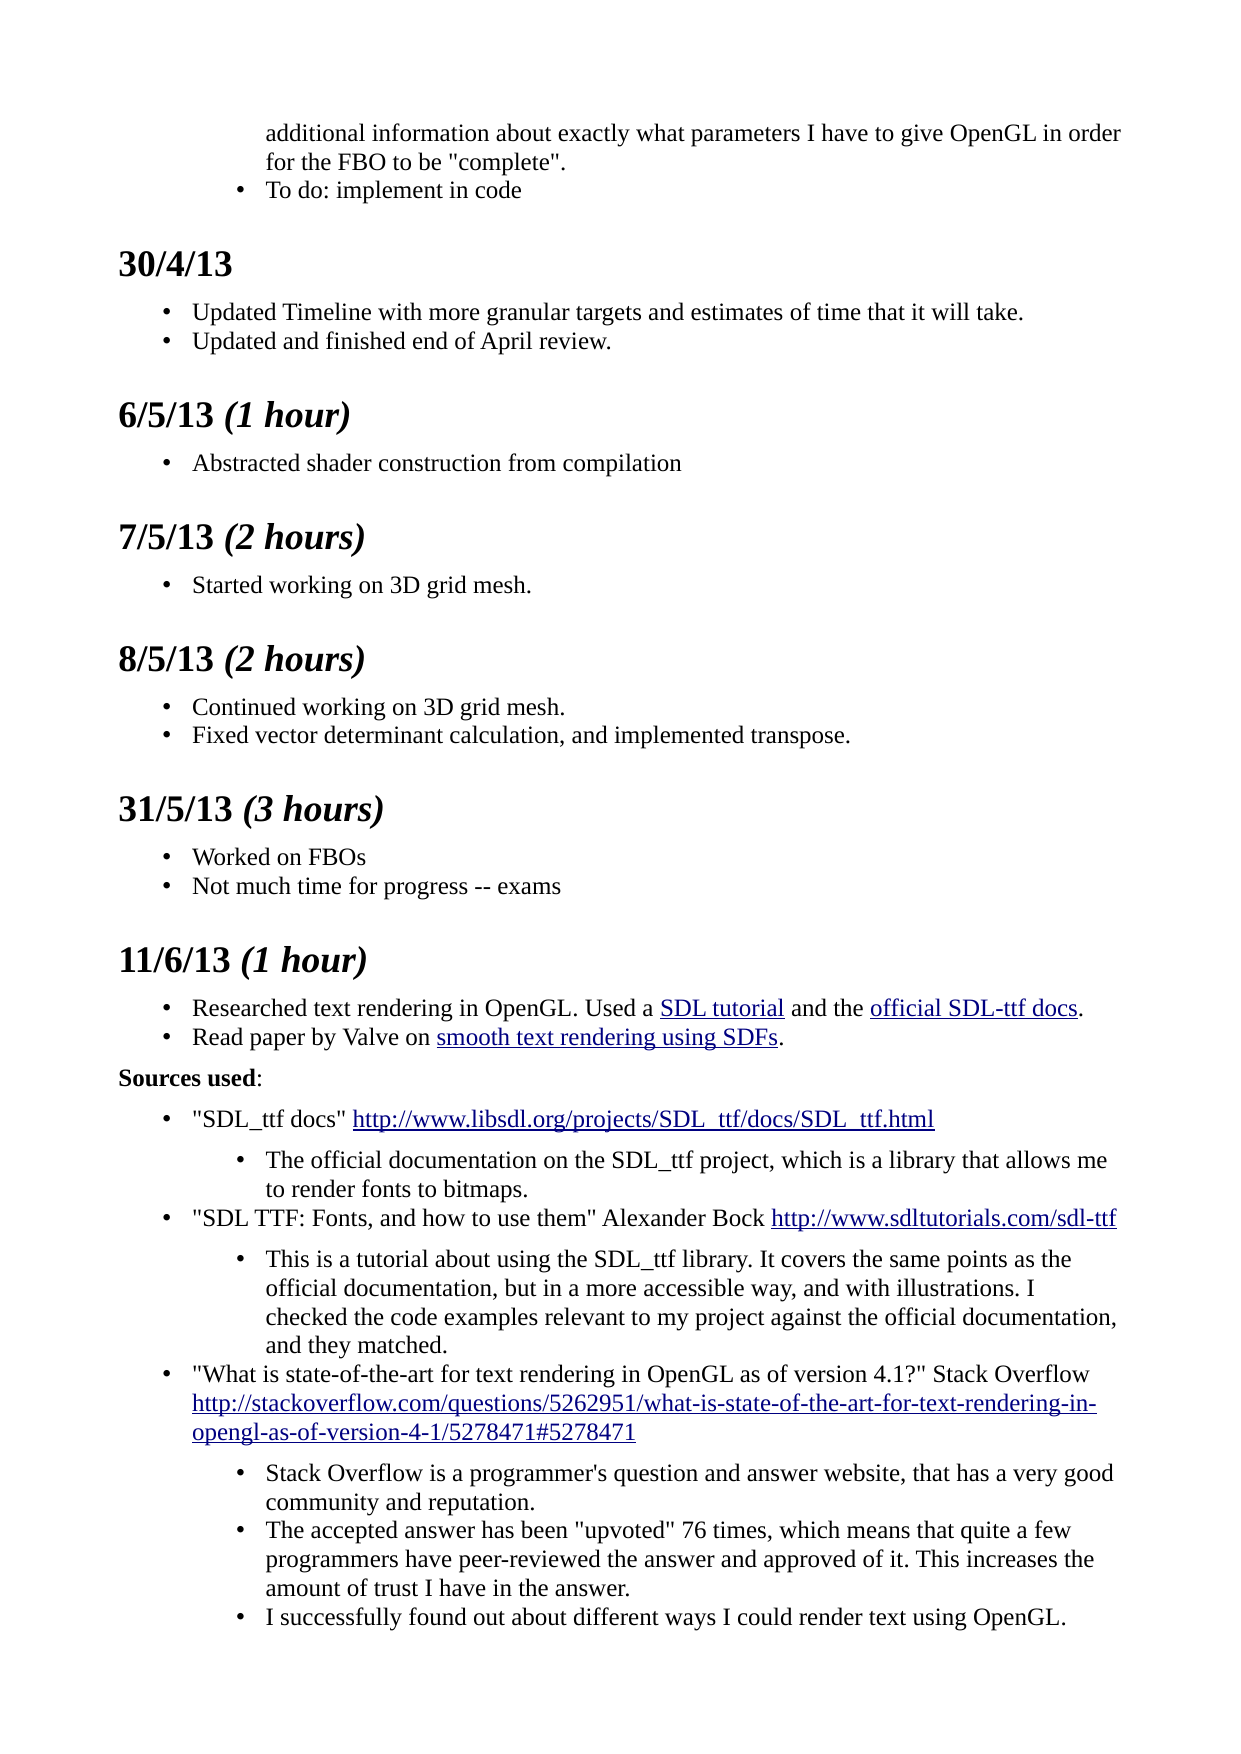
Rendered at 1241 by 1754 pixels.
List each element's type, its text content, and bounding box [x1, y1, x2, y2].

list Worked on FBOs [162, 842, 1122, 871]
subtitle 11/6/13 (1 hour) [118, 937, 1122, 981]
list Updated and finished end of April review. [162, 326, 1122, 355]
list I successfully found out about different ways I could render text using OpenGL. [236, 1602, 1122, 1631]
subtitle 6/5/13 (1 hour) [118, 392, 1122, 436]
subtitle 7/5/13 (2 hours) [118, 514, 1122, 557]
list Updated Timeline with more granular targets and estimates of time that it will take. [162, 297, 1122, 326]
list The official documentation on the SDL_ttf project, which is a library that allows me to render fonts to bitmaps. [236, 1146, 1122, 1203]
list To do: implement in code [236, 176, 1122, 204]
list Stack Overflow is a programmer's question and answer website, that has a very good community and reputation. [236, 1458, 1122, 1516]
list Continued working on 3D grid mesh. [162, 692, 1122, 721]
list "SDL TTF: Fonts, and how to use them" Alexander Bock http://www.sdltutorials.com/sdl-ttf [162, 1203, 1122, 1232]
list Not much time for progress -- exams [162, 871, 1122, 900]
list Researched text rendering in OpenGL. Used a SDL tutorial and the official SDL-ttf docs. [162, 993, 1122, 1022]
subtitle 8/5/13 (2 hours) [118, 636, 1122, 679]
subtitle 31/5/13 (3 hours) [118, 787, 1122, 830]
list "What is state-of-the-art for text rendering in OpenGL as of version 4.1?" Stack Overflow http://stackoverflow.com/questions/5262951/what-is-state-of-the-art-for-text-rendering-in-opengl-as-of-version-4-1/5278471#5278471 [162, 1359, 1122, 1446]
list additional information about exactly what parameters I have to give OpenGL in order for the FBO to be "complete". [236, 118, 1122, 176]
text Sources used: [118, 1063, 1122, 1092]
list Fixed vector determinant calculation, and implemented transpose. [162, 721, 1122, 749]
list "SDL_ttf docs" http://www.libsdl.org/projects/SDL_ttf/docs/SDL_ttf.html [162, 1104, 1122, 1133]
list This is a tutorial about using the SDL_ttf library. It covers the same points as the official documentation, but in a more accessible way, and with illustrations. I checked the code examples relevant to my project against the official documentation, and they matched. [236, 1244, 1122, 1359]
list Started working on 3D grid mesh. [162, 570, 1122, 599]
list Read paper by Valve on smooth text rendering using SDFs. [162, 1022, 1122, 1051]
subtitle 30/4/13 [118, 242, 1122, 285]
list The accepted answer has been "upvoted" 76 times, which means that quite a few programmers have peer-reviewed the answer and approved of it. This increases the amount of trust I have in the answer. [236, 1516, 1122, 1602]
list Abstracted shader construction from compilation [162, 448, 1122, 477]
